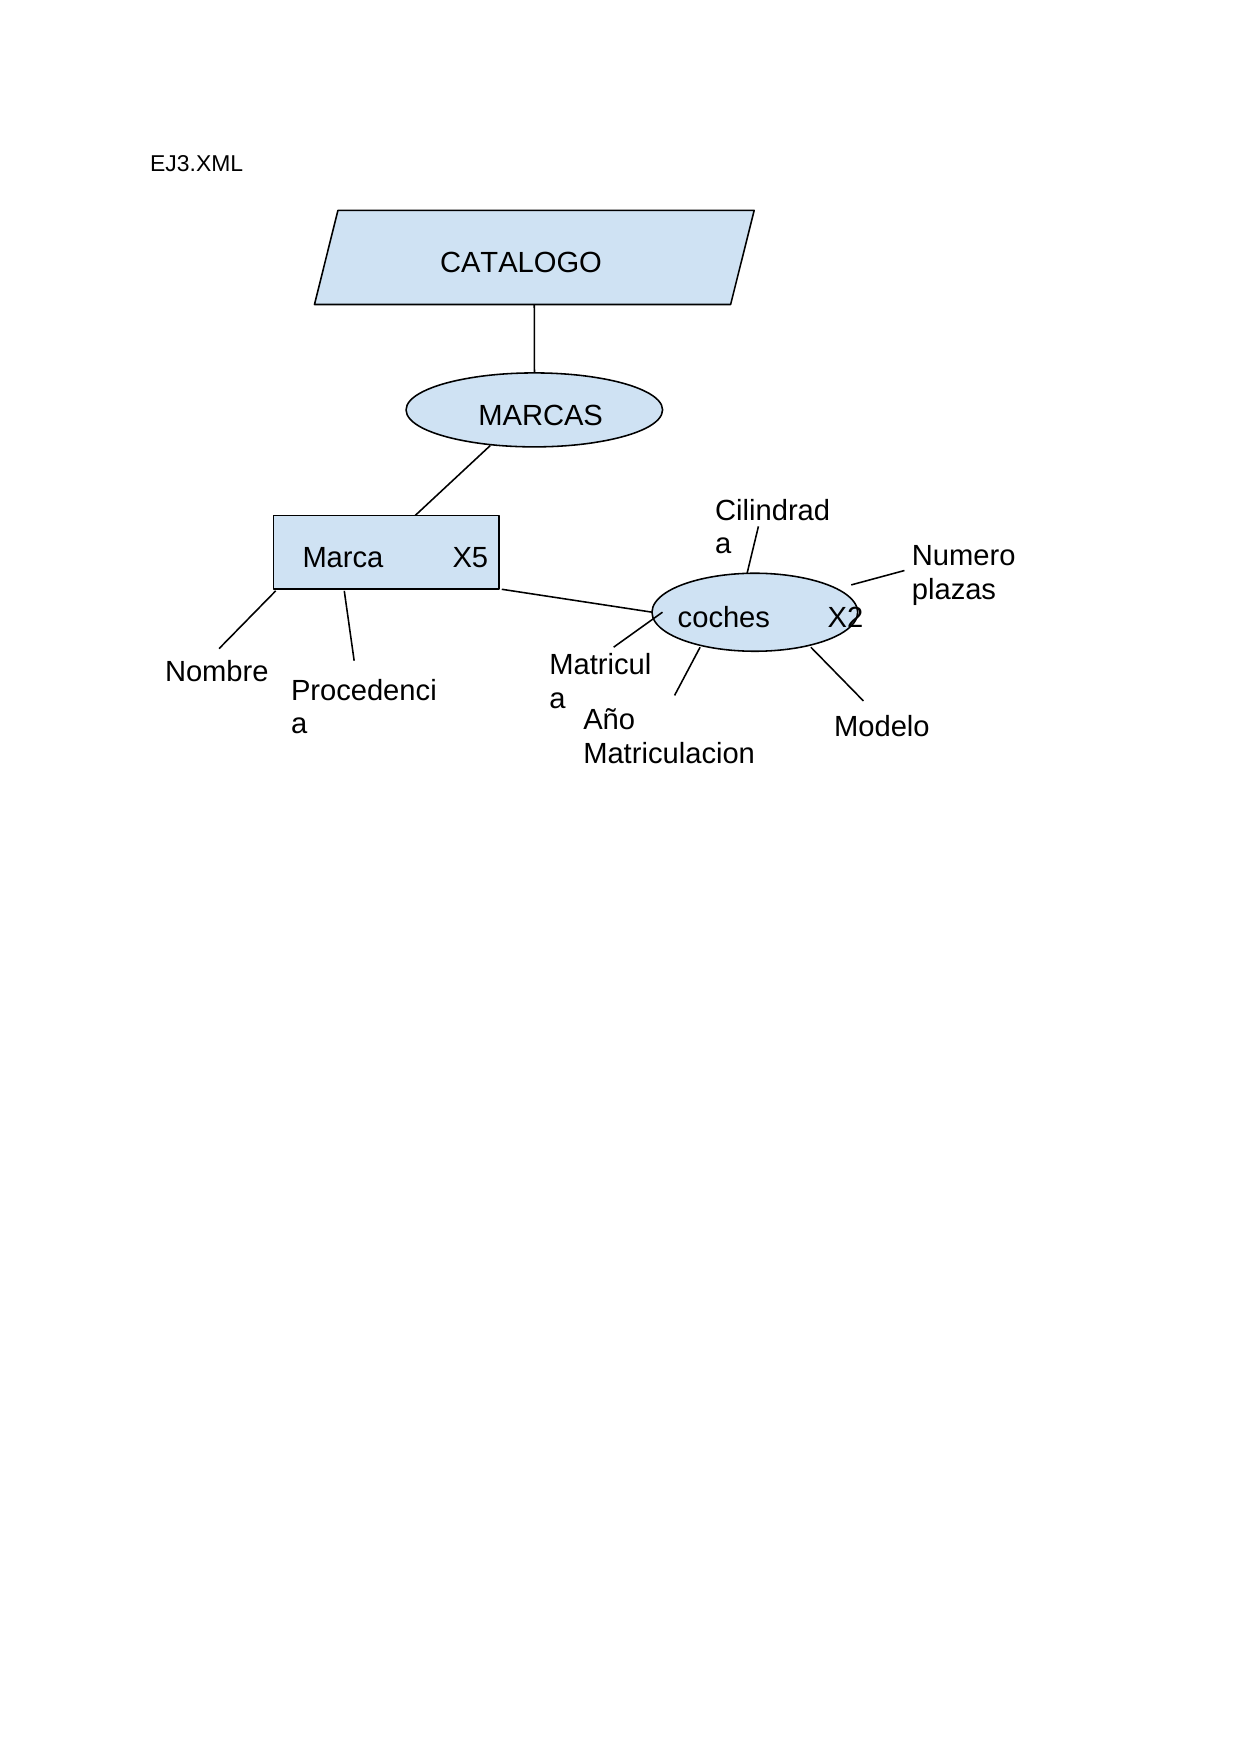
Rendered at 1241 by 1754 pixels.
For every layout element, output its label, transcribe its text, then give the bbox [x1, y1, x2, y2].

text EJ3.XML [150, 150, 1090, 176]
